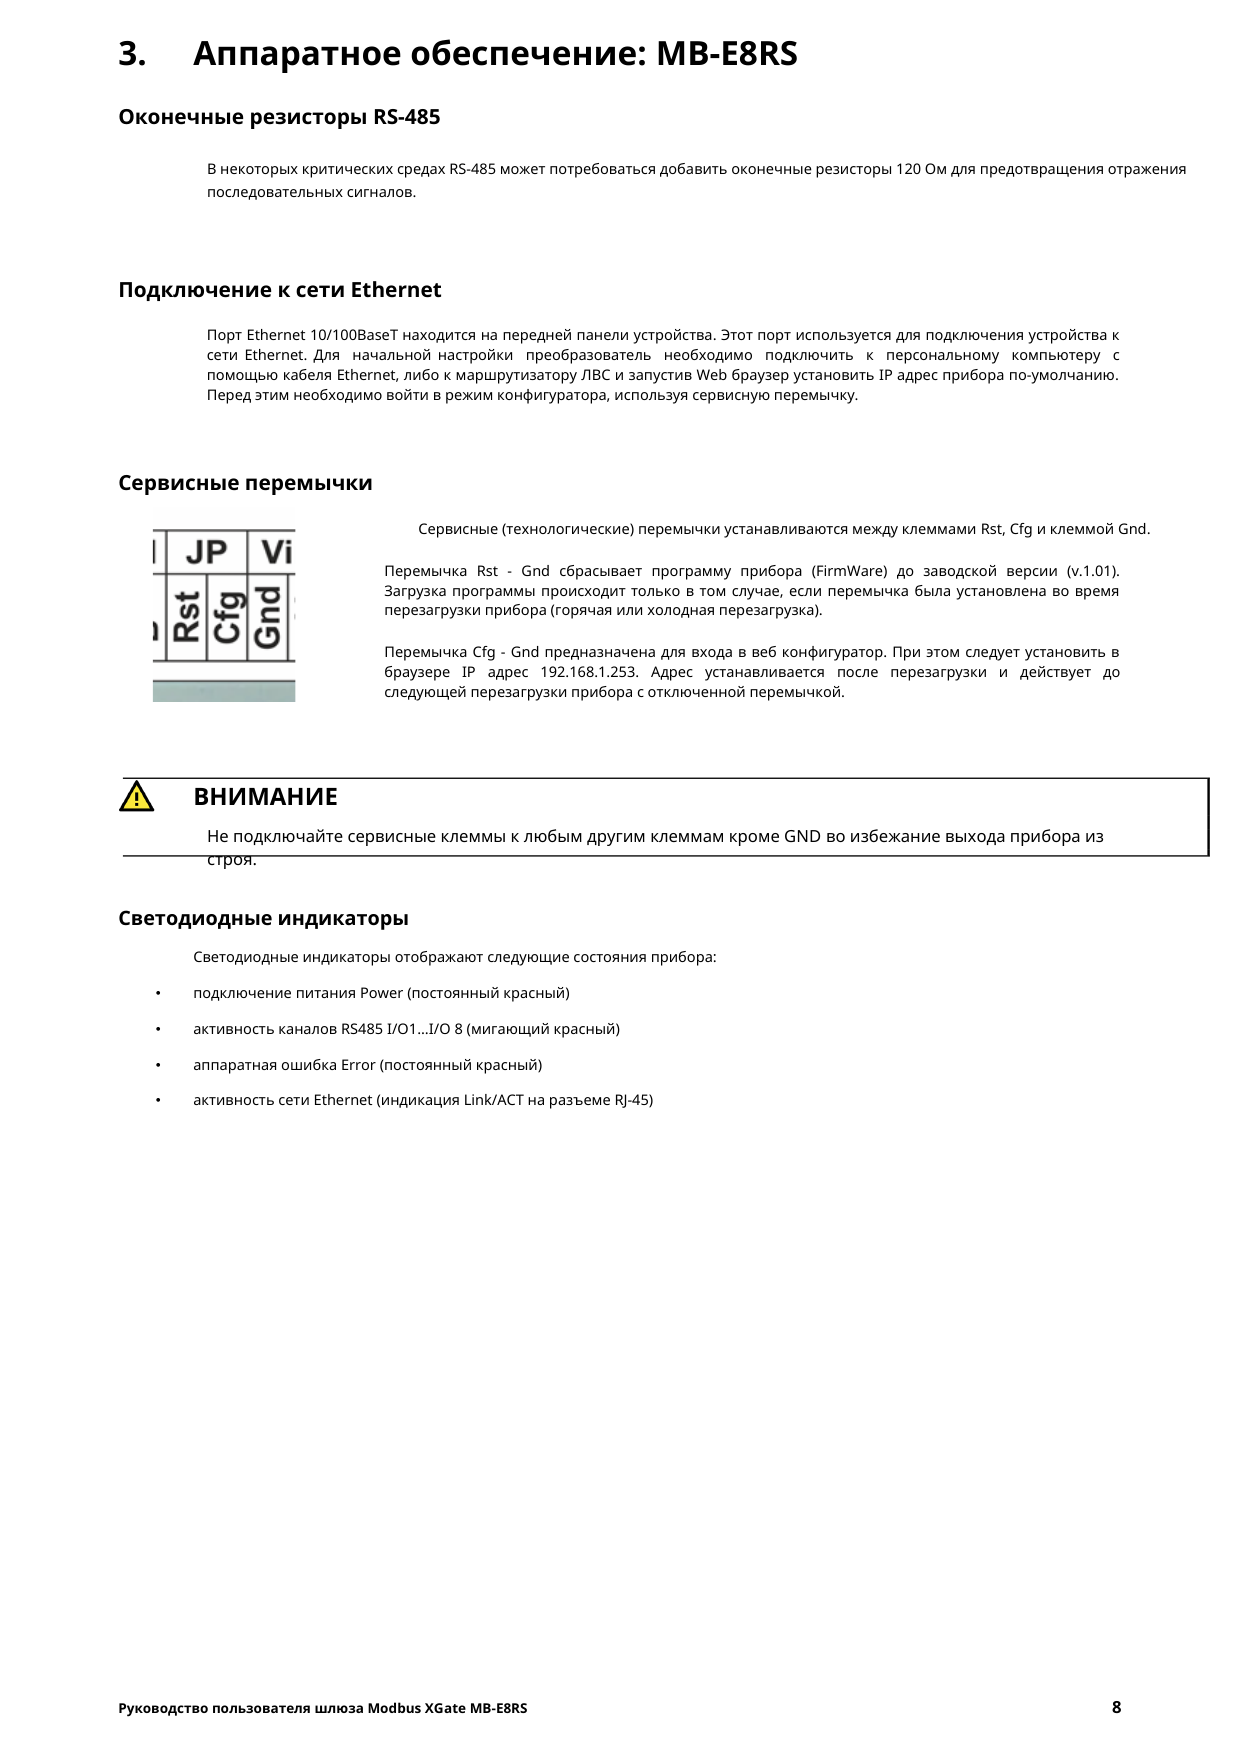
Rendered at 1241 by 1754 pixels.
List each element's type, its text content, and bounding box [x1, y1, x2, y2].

list аппаратная ошибка Error (постоянный красный) [156, 1054, 1211, 1074]
text Сервисные (технологические) перемычки устанавливаются между клеммами Rst, Cfg и клеммой Gnd. [296, 519, 1166, 538]
text В некоторых критических средах RS-485 может потребоваться добавить оконечные резисторы 120 Ом для предотвращения отражения последовательных сигналов. [207, 156, 1195, 201]
text Оконечные резисторы RS-485 [118, 102, 1232, 130]
picture [119, 777, 1213, 858]
text Перемычка Rst - Gnd сбрасывает программу прибора (FirmWare) до заводской версии (v.1.01). Загрузка программы происходит только в том случае, если перемычка была установлена во время перезагрузки прибора (горячая или холодная перезагрузка). [296, 560, 1121, 620]
text Светодиодные индикаторы отображают следующие состояния прибора: [118, 947, 1166, 967]
text Перемычка Cfg - Gnd предназначена для входа в веб конфигуратор. При этом следует установить в браузере IP адрес 192.168.1.253. Адрес устанавливается после перезагрузки и действует до следующей перезагрузки прибора с отключенной перемычкой. [296, 642, 1121, 702]
text Сервисные перемычки [118, 468, 1166, 497]
list Аппаратное обеспечение: MB-E8RS [118, 29, 1232, 75]
text Светодиодные индикаторы [118, 904, 1232, 931]
text Подключение к сети Ethernet [118, 275, 1195, 303]
text Не подключайте сервисные клеммы к любым другим клеммам кроме GND во избежание выхода прибора из строя. [207, 858, 1156, 870]
list активность каналов RS485 I/O1...I/O 8 (мигающий красный) [156, 1018, 1211, 1038]
list активность сети Ethernet (индикация Link/ACT на разъеме RJ-45) [156, 1090, 1211, 1110]
list ВНИМАНИЕ [1213, 780, 1232, 813]
list подключение питания Power (постоянный красный) [156, 983, 1211, 1003]
text Порт Ethernet 10/100BaseT находится на передней панели устройства. Этот порт используется для подключения устройства к сети Ethernet. Для начальной настройки преобразователь необходимо подключить к персональному компьютеру с помощью кабеля Ethernet, либо к маршрутизатору ЛВС и запустив Web браузер установить IP адрес прибора по-умолчанию. Перед этим необходимо войти в режим конфигуратора, используя сервисную перемычку. [207, 325, 1121, 405]
